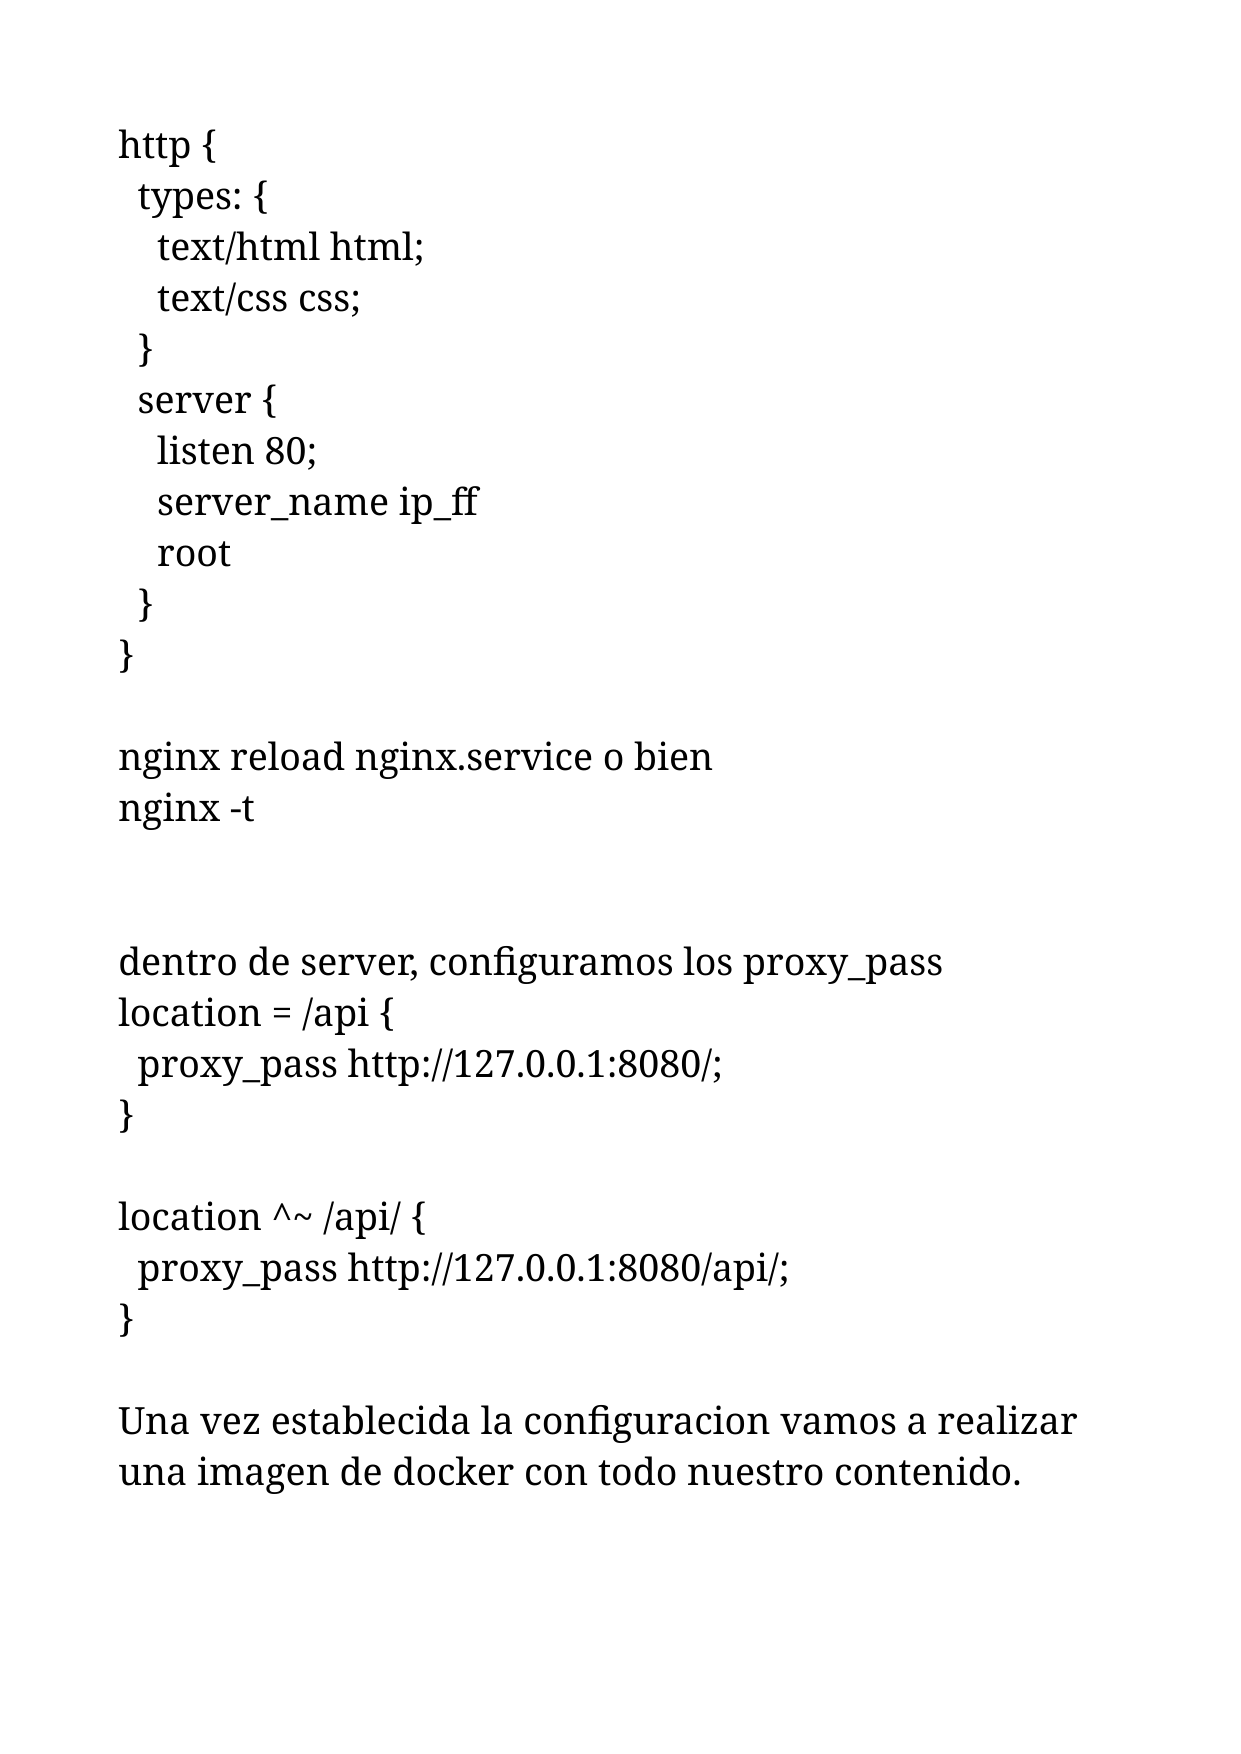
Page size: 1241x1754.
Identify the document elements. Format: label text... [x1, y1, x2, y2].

text http { [118, 118, 1122, 169]
text } [118, 1292, 1122, 1343]
text server { [118, 373, 1122, 424]
text types: { [118, 169, 1122, 220]
text server_name ip_ff [118, 475, 1122, 526]
text proxy_pass http://127.0.0.1:8080/; [118, 1037, 1122, 1088]
text text/html html; [118, 220, 1122, 271]
text } [118, 1088, 1122, 1139]
text location = /api { [118, 986, 1122, 1037]
text } [118, 628, 1122, 679]
text nginx reload nginx.service o bien [118, 731, 1122, 782]
text nginx -t [118, 782, 1122, 833]
text text/css css; [118, 271, 1122, 322]
text root [118, 526, 1122, 577]
text proxy_pass http://127.0.0.1:8080/api/; [118, 1241, 1122, 1292]
text } [118, 577, 1122, 628]
text } [118, 322, 1122, 373]
text una imagen de docker con todo nuestro contenido. [118, 1445, 1122, 1496]
text dentro de server, configuramos los proxy_pass [118, 935, 1122, 986]
text Una vez establecida la configuracion vamos a realizar [118, 1394, 1122, 1445]
text listen 80; [118, 424, 1122, 475]
text location ^~ /api/ { [118, 1190, 1122, 1241]
